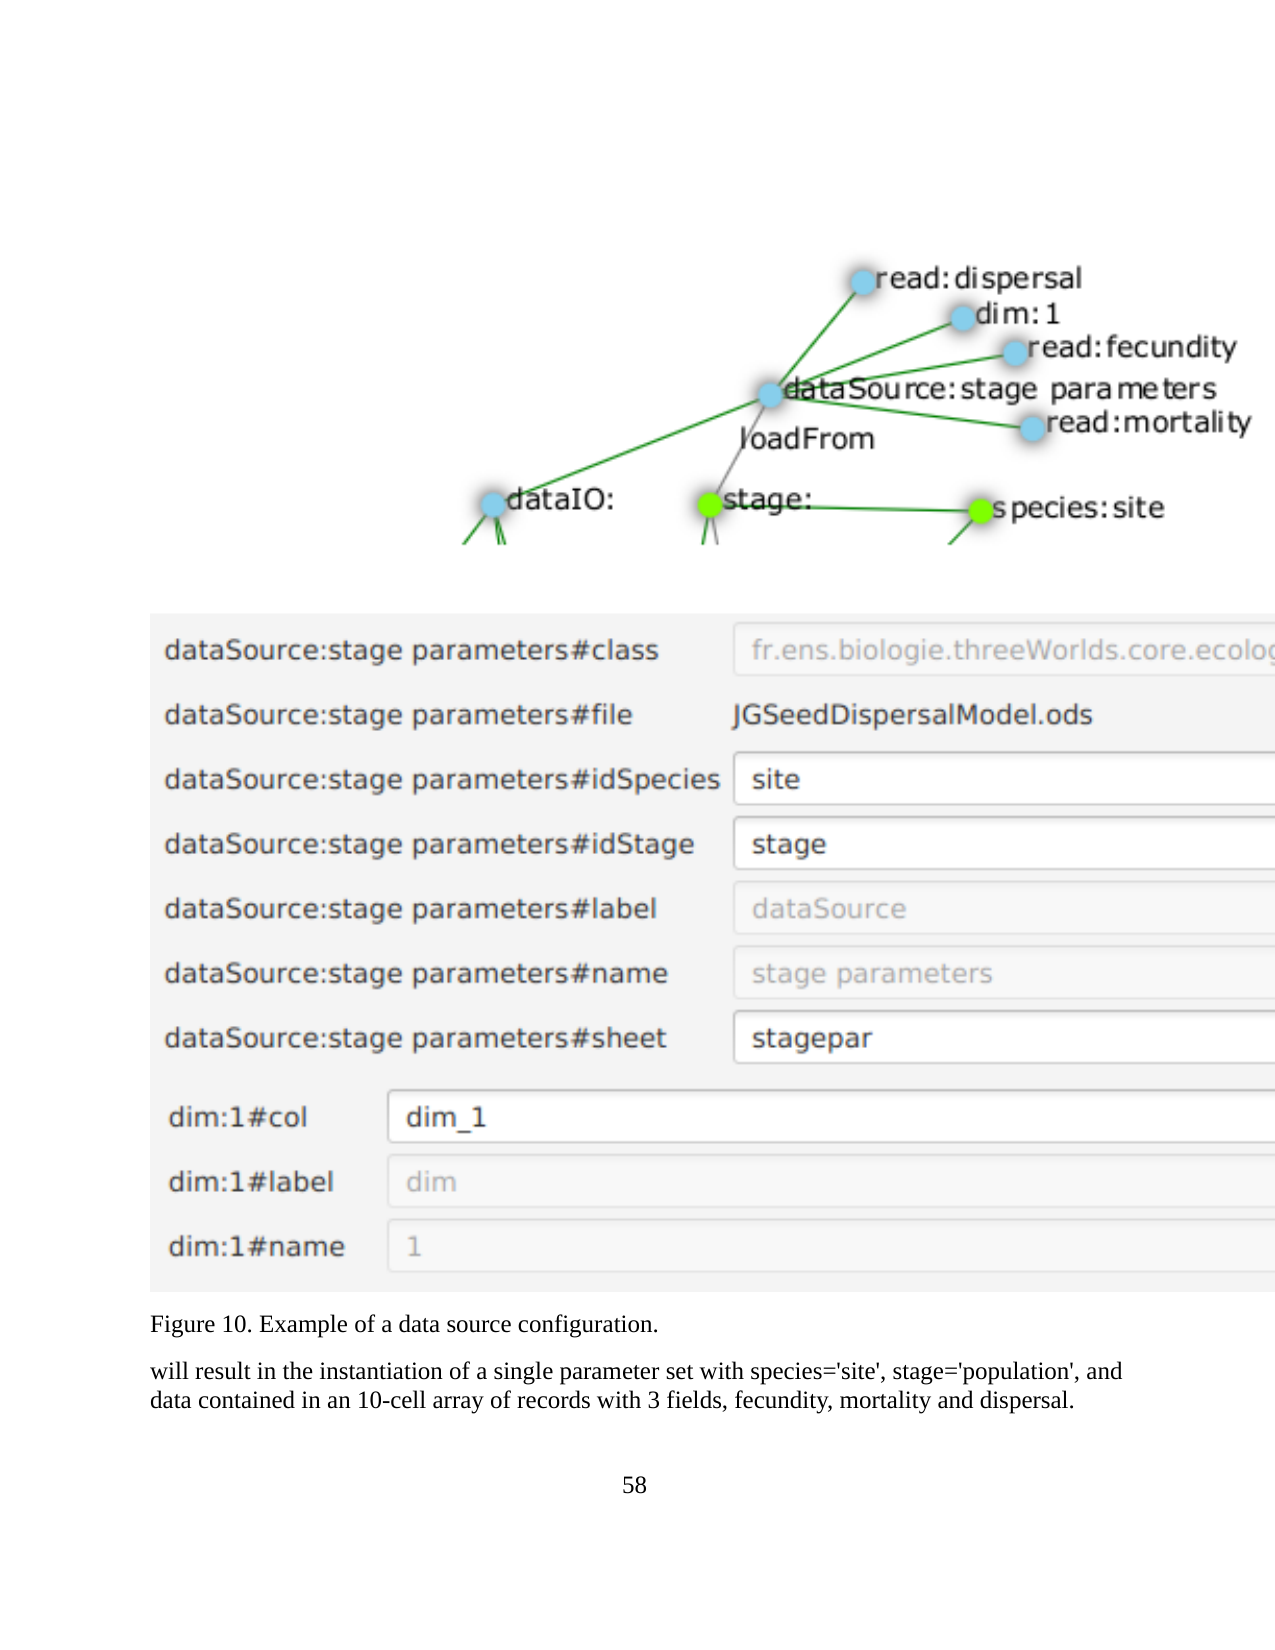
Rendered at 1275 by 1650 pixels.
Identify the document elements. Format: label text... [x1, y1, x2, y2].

text will result in the instantiation of a single parameter set with species='site', stage='population', and data contained in an 10-cell array of records with 3 fields, fecundity, mortality and dispersal. [150, 1356, 1125, 1414]
text Figure 10. Example of a data source configuration. [150, 1309, 1125, 1338]
picture [150, 150, 1275, 1292]
